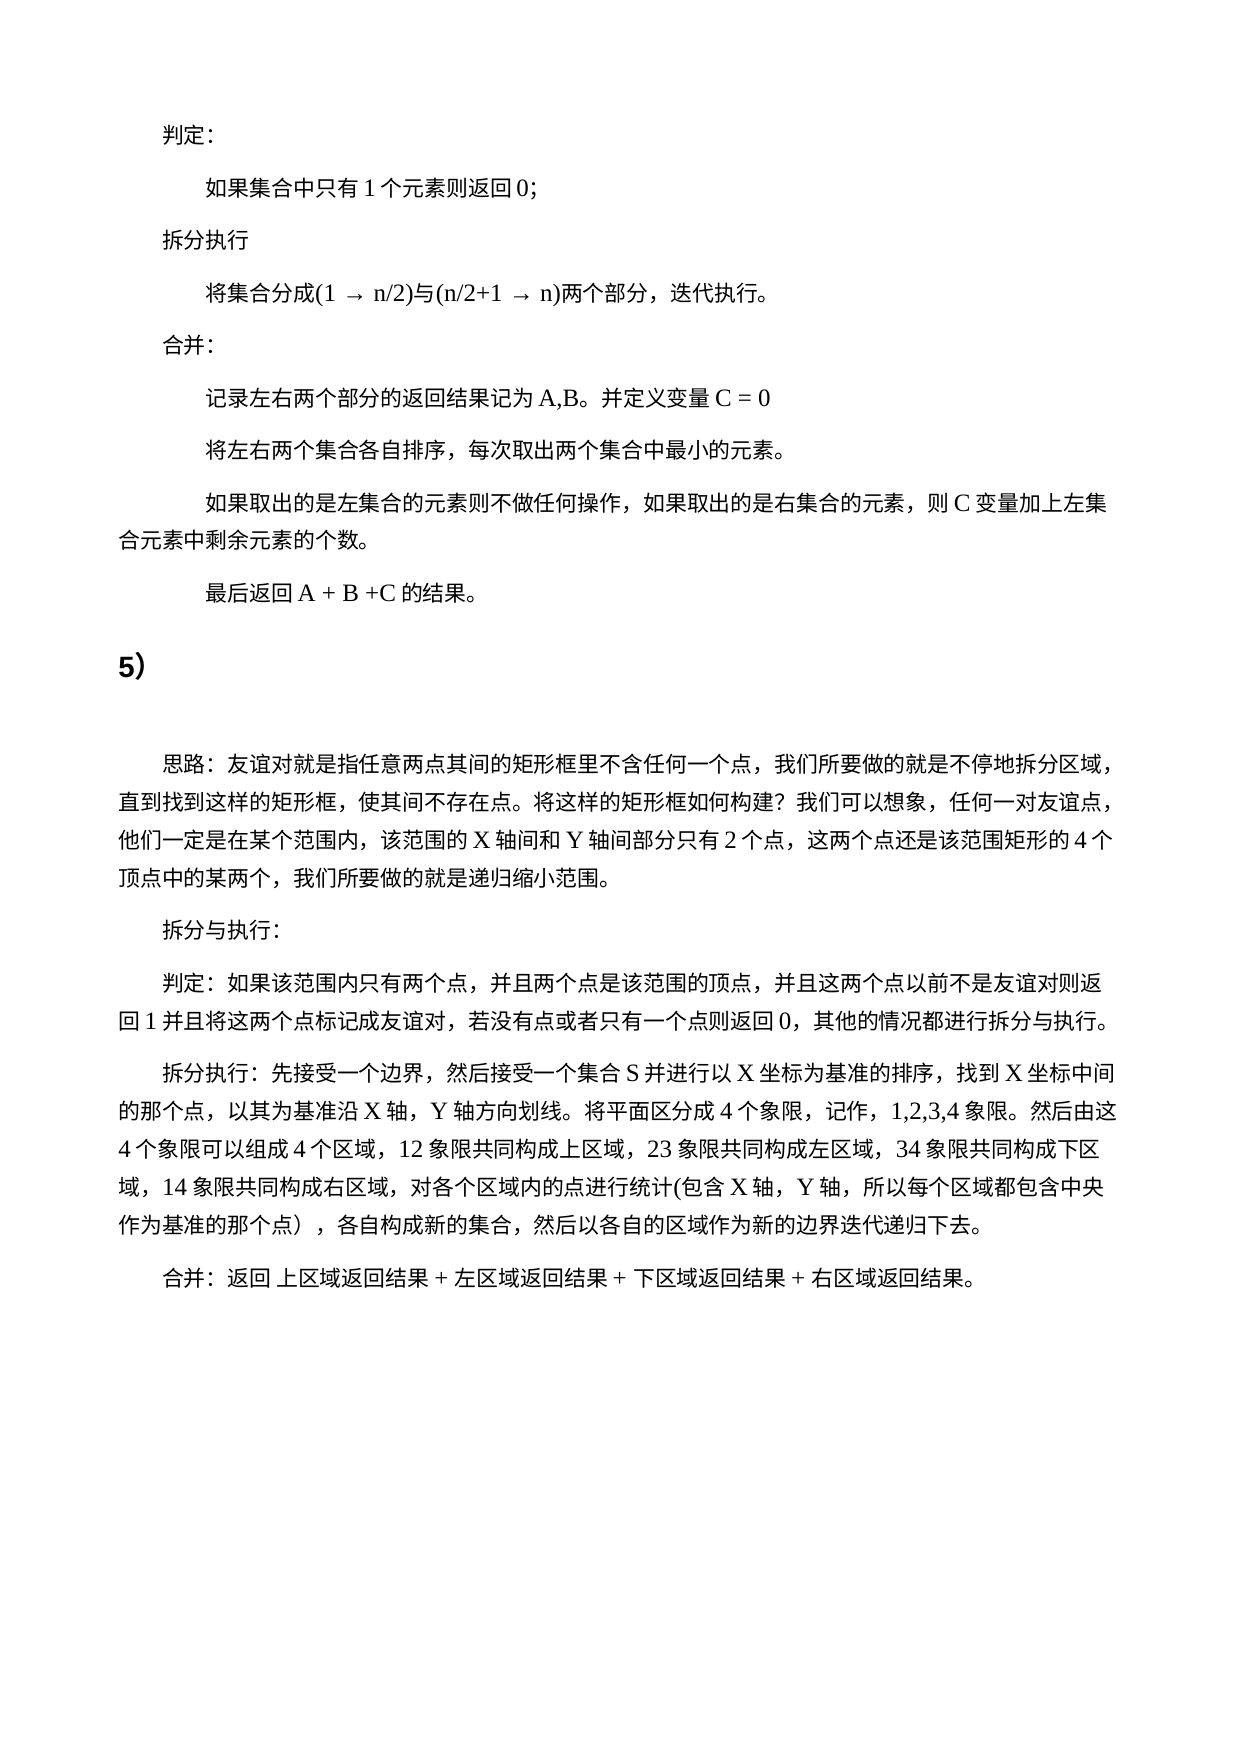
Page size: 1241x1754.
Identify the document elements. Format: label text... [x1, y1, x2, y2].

text 合并： [118, 328, 1122, 360]
text 判定： [118, 118, 1122, 150]
text 思路：友谊对就是指任意两点其间的矩形框里不含任何一个点，我们所要做的就是不停地拆分区域，直到找到这样的矩形框，使其间不存在点。将这样的矩形框如何构建？我们可以想象，任何一对友谊点，他们一定是在某个范围内，该范围的X轴间和Y轴间部分只有2个点，这两个点还是该范围矩形的4个顶点中的某两个，我们所要做的就是递归缩小范围。 [118, 747, 1122, 893]
text 将左右两个集合各自排序，每次取出两个集合中最小的元素。 [118, 433, 1122, 465]
text 将集合分成(1 → n/2)与(n/2+1 → n)两个部分，迭代执行。 [118, 276, 1122, 307]
text 记录左右两个部分的返回结果记为A,B。并定义变量C = 0 [118, 381, 1122, 412]
text 拆分执行：先接受一个边界，然后接受一个集合S并进行以X坐标为基准的排序，找到X坐标中间的那个点，以其为基准沿X轴，Y轴方向划线。将平面区分成4个象限，记作，1,2,3,4象限。然后由这4个象限可以组成4个区域，12象限共同构成上区域，23象限共同构成左区域，34象限共同构成下区域，14象限共同构成右区域，对各个区域内的点进行统计(包含X轴，Y轴，所以每个区域都包含中央作为基准的那个点），各自构成新的集合，然后以各自的区域作为新的边界迭代递归下去。 [118, 1056, 1122, 1240]
text 合并：返回 上区域返回结果 + 左区域返回结果 + 下区域返回结果 + 右区域返回结果。 [118, 1261, 1122, 1292]
text 拆分与执行： [118, 913, 1122, 945]
text 如果集合中只有1个元素则返回0； [118, 171, 1122, 202]
subtitle 5） [118, 643, 1122, 686]
text 如果取出的是左集合的元素则不做任何操作，如果取出的是右集合的元素，则C变量加上左集合元素中剩余元素的个数。 [118, 486, 1122, 555]
text 拆分执行 [118, 223, 1122, 255]
text 判定：如果该范围内只有两个点，并且两个点是该范围的顶点，并且这两个点以前不是友谊对则返回1并且将这两个点标记成友谊对，若没有点或者只有一个点则返回0，其他的情况都进行拆分与执行。 [118, 966, 1122, 1036]
text 最后返回A + B +C的结果。 [118, 576, 1122, 608]
